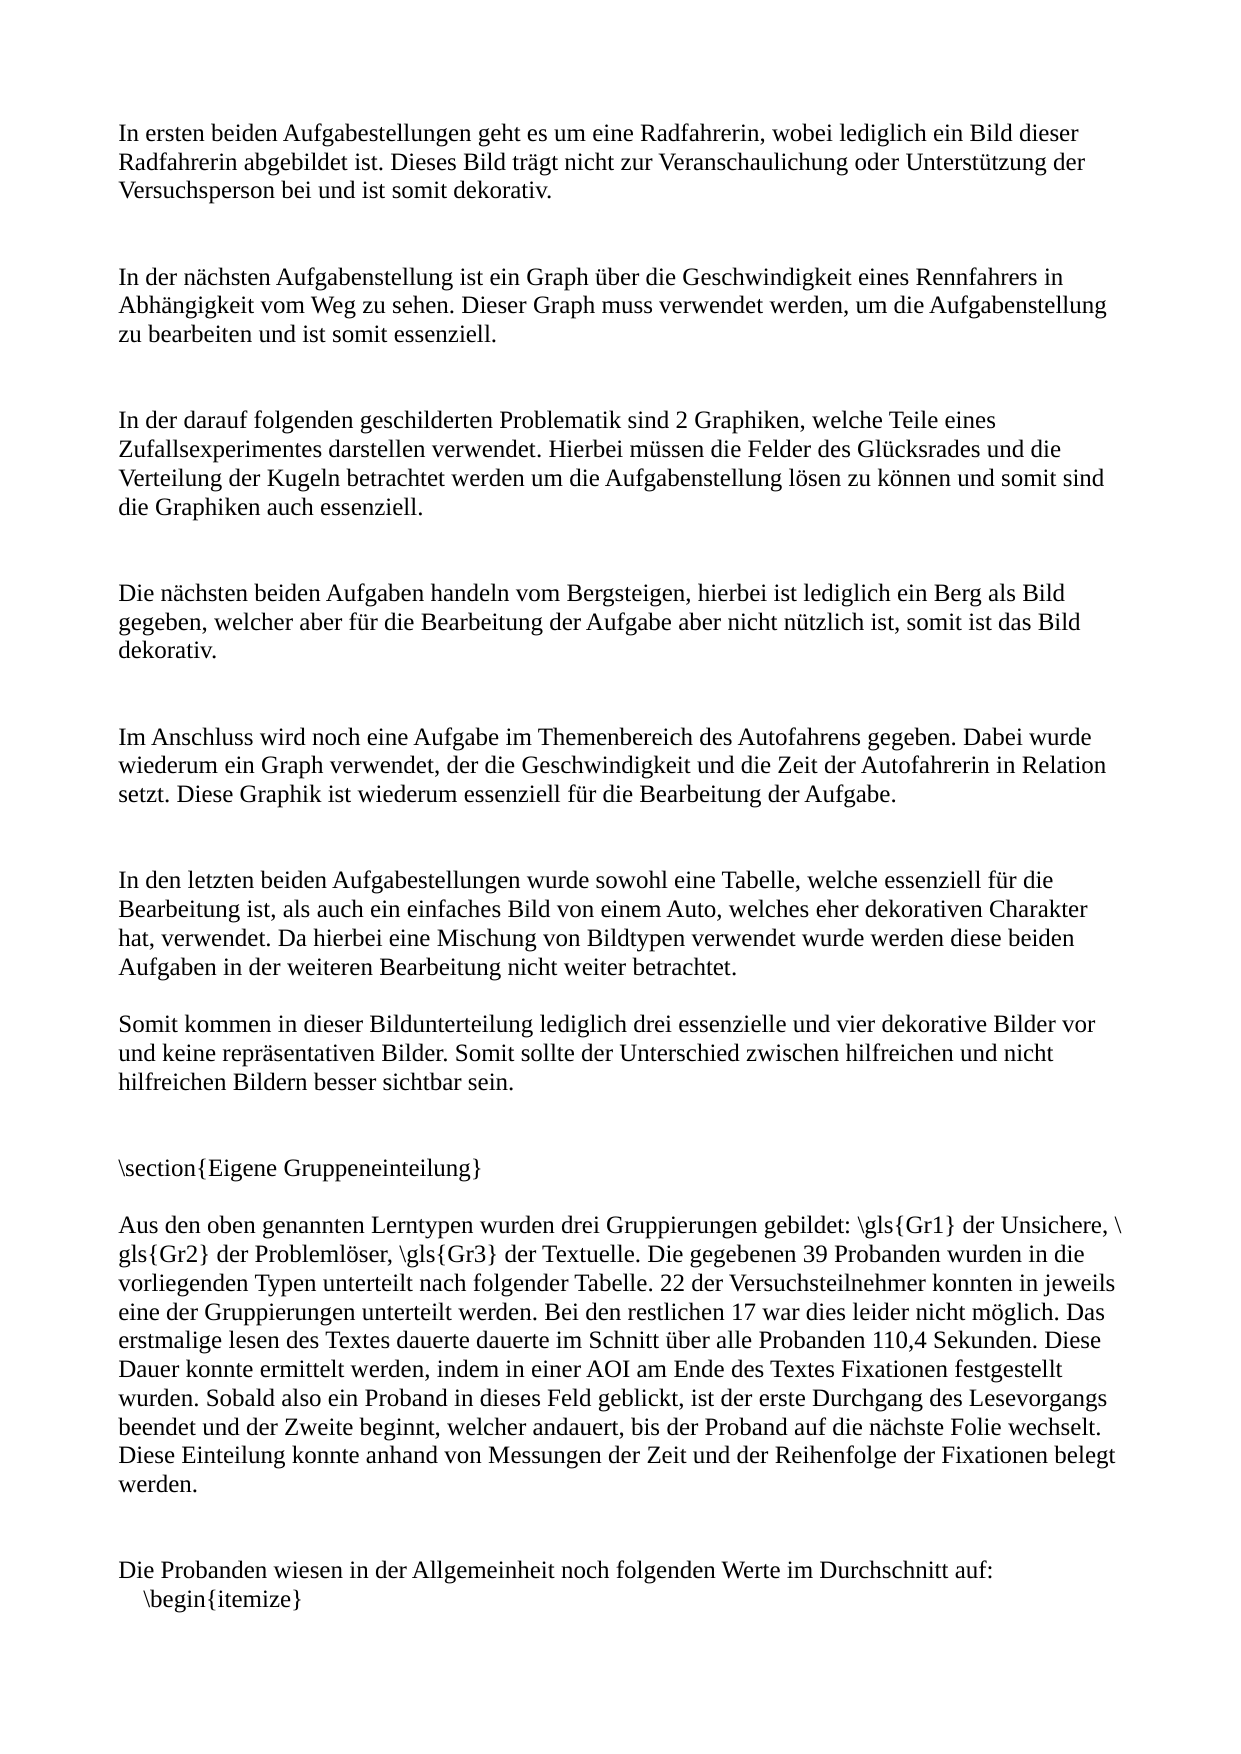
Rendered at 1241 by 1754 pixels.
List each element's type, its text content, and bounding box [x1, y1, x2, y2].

text In ersten beiden Aufgabestellungen geht es um eine Radfahrerin, wobei lediglich ein Bild dieser Radfahrerin abgebildet ist. Dieses Bild trägt nicht zur Veranschaulichung oder Unterstützung der Versuchsperson bei und ist somit dekorativ. [118, 118, 1122, 204]
text \section{Eigene Gruppeneinteilung} [118, 1153, 1122, 1182]
text In der nächsten Aufgabenstellung ist ein Graph über die Geschwindigkeit eines Rennfahrers in Abhängigkeit vom Weg zu sehen. Dieser Graph muss verwendet werden, um die Aufgabenstellung zu bearbeiten und ist somit essenziell. [118, 262, 1122, 348]
text Aus den oben genannten Lerntypen wurden drei Gruppierungen gebildet: \gls{Gr1} der Unsichere, \gls{Gr2} der Problemlöser, \gls{Gr3} der Textuelle. Die gegebenen 39 Probanden wurden in die vorliegenden Typen unterteilt nach folgender Tabelle. 22 der Versuchsteilnehmer konnten in jeweils eine der Gruppierungen unterteilt werden. Bei den restlichen 17 war dies leider nicht möglich. Das erstmalige lesen des Textes dauerte dauerte im Schnitt über alle Probanden 110,4 Sekunden. Diese Dauer konnte ermittelt werden, indem in einer AOI am Ende des Textes Fixationen festgestellt wurden. Sobald also ein Proband in dieses Feld geblickt, ist der erste Durchgang des Lesevorgangs beendet und der Zweite beginnt, welcher andauert, bis der Proband auf die nächste Folie wechselt. Diese Einteilung konnte anhand von Messungen der Zeit und der Reihenfolge der Fixationen belegt werden. [118, 1211, 1122, 1498]
text In den letzten beiden Aufgabestellungen wurde sowohl eine Tabelle, welche essenziell für die Bearbeitung ist, als auch ein einfaches Bild von einem Auto, welches eher dekorativen Charakter hat, verwendet. Da hierbei eine Mischung von Bildtypen verwendet wurde werden diese beiden Aufgaben in der weiteren Bearbeitung nicht weiter betrachtet. [118, 866, 1122, 981]
text Die Probanden wiesen in der Allgemeinheit noch folgenden Werte im Durchschnitt auf: [118, 1556, 1122, 1584]
text Die nächsten beiden Aufgaben handeln vom Bergsteigen, hierbei ist lediglich ein Berg als Bild gegeben, welcher aber für die Bearbeitung der Aufgabe aber nicht nützlich ist, somit ist das Bild dekorativ. [118, 578, 1122, 664]
text In der darauf folgenden geschilderten Problematik sind 2 Graphiken, welche Teile eines Zufallsexperimentes darstellen verwendet. Hierbei müssen die Felder des Glücksrades und die Verteilung der Kugeln betrachtet werden um die Aufgabenstellung lösen zu können und somit sind die Graphiken auch essenziell. [118, 406, 1122, 521]
text Somit kommen in dieser Bildunterteilung lediglich drei essenzielle und vier dekorative Bilder vor und keine repräsentativen Bilder. Somit sollte der Unterschied zwischen hilfreichen und nicht hilfreichen Bildern besser sichtbar sein. [118, 1009, 1122, 1096]
text Im Anschluss wird noch eine Aufgabe im Themenbereich des Autofahrens gegeben. Dabei wurde wiederum ein Graph verwendet, der die Geschwindigkeit und die Zeit der Autofahrerin in Relation setzt. Diese Graphik ist wiederum essenziell für die Bearbeitung der Aufgabe. [118, 722, 1122, 808]
text \begin{itemize} [118, 1584, 1122, 1613]
